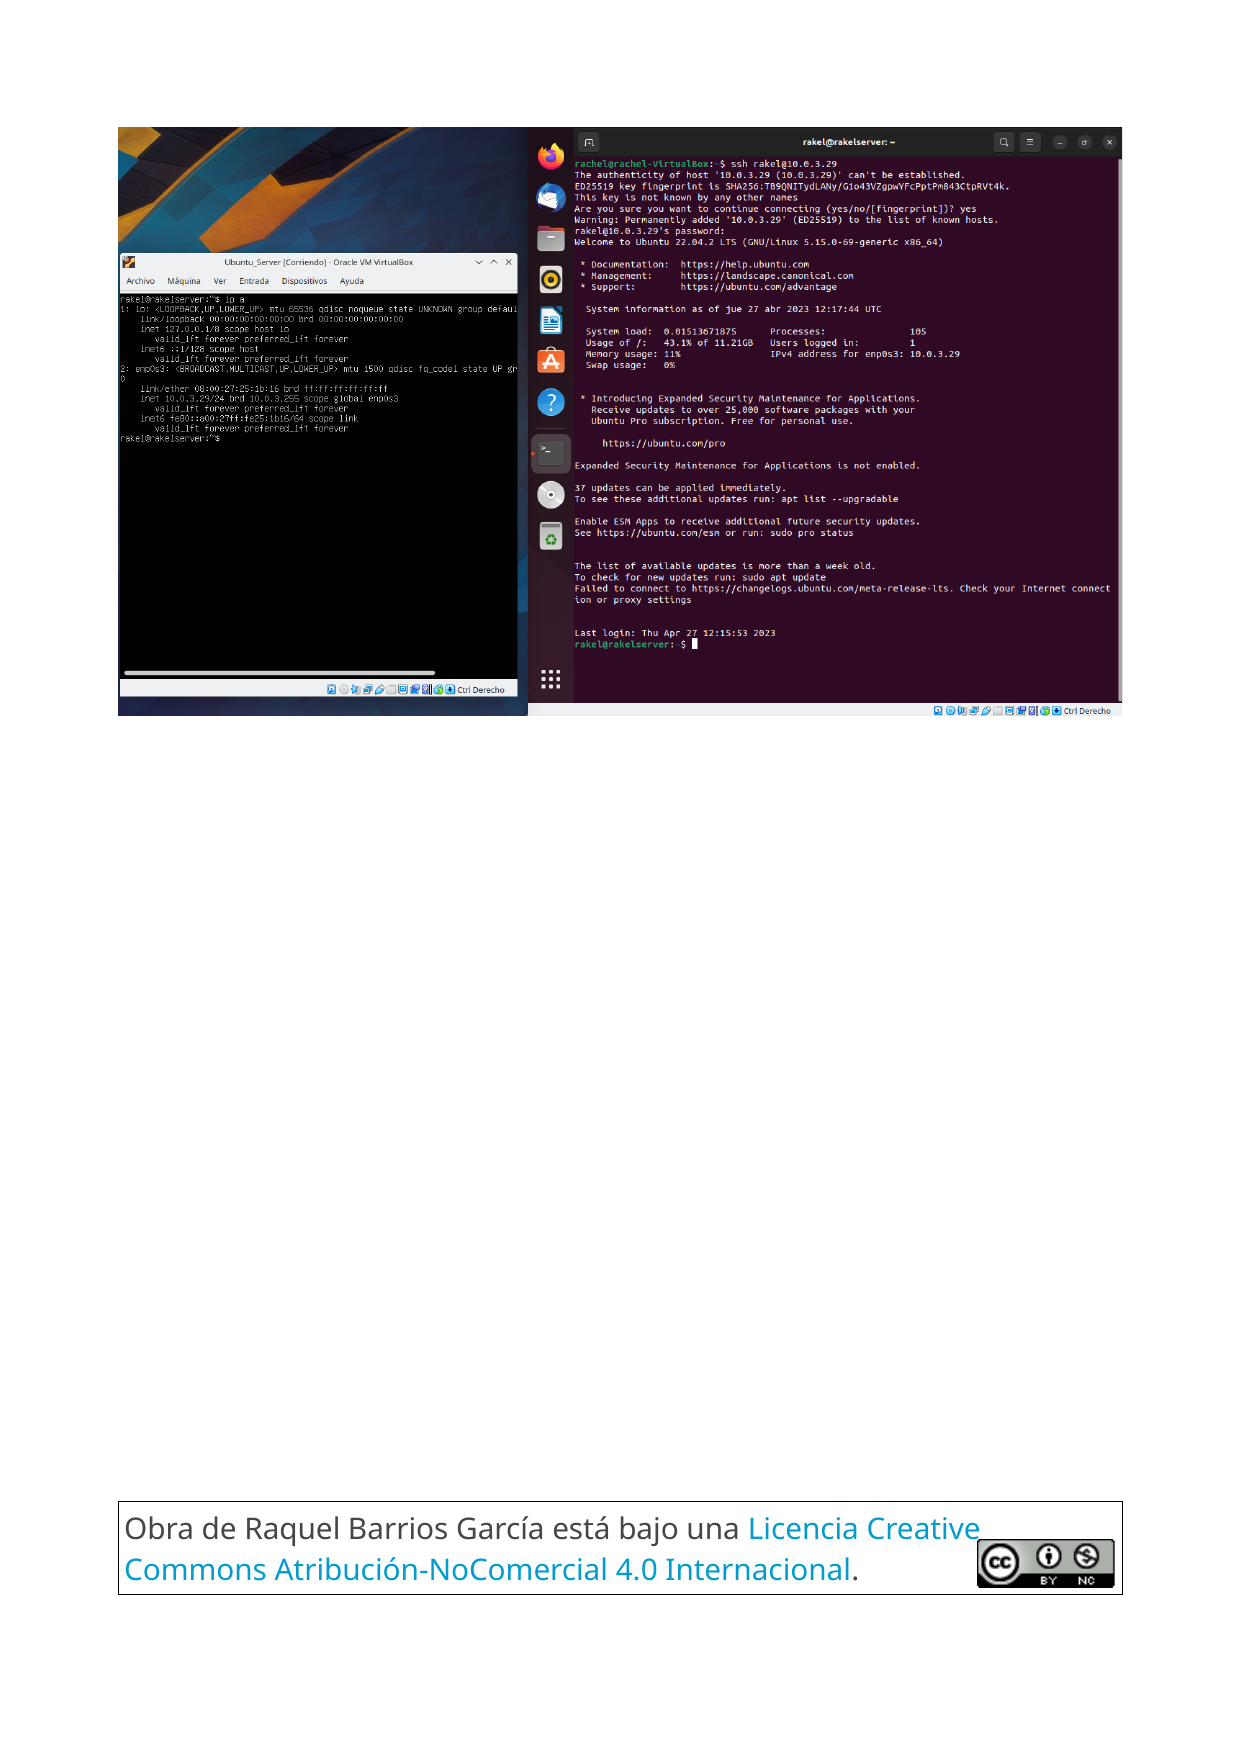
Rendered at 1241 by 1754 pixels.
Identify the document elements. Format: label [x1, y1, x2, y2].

picture [977, 1539, 1115, 1588]
picture [118, 127, 1123, 716]
